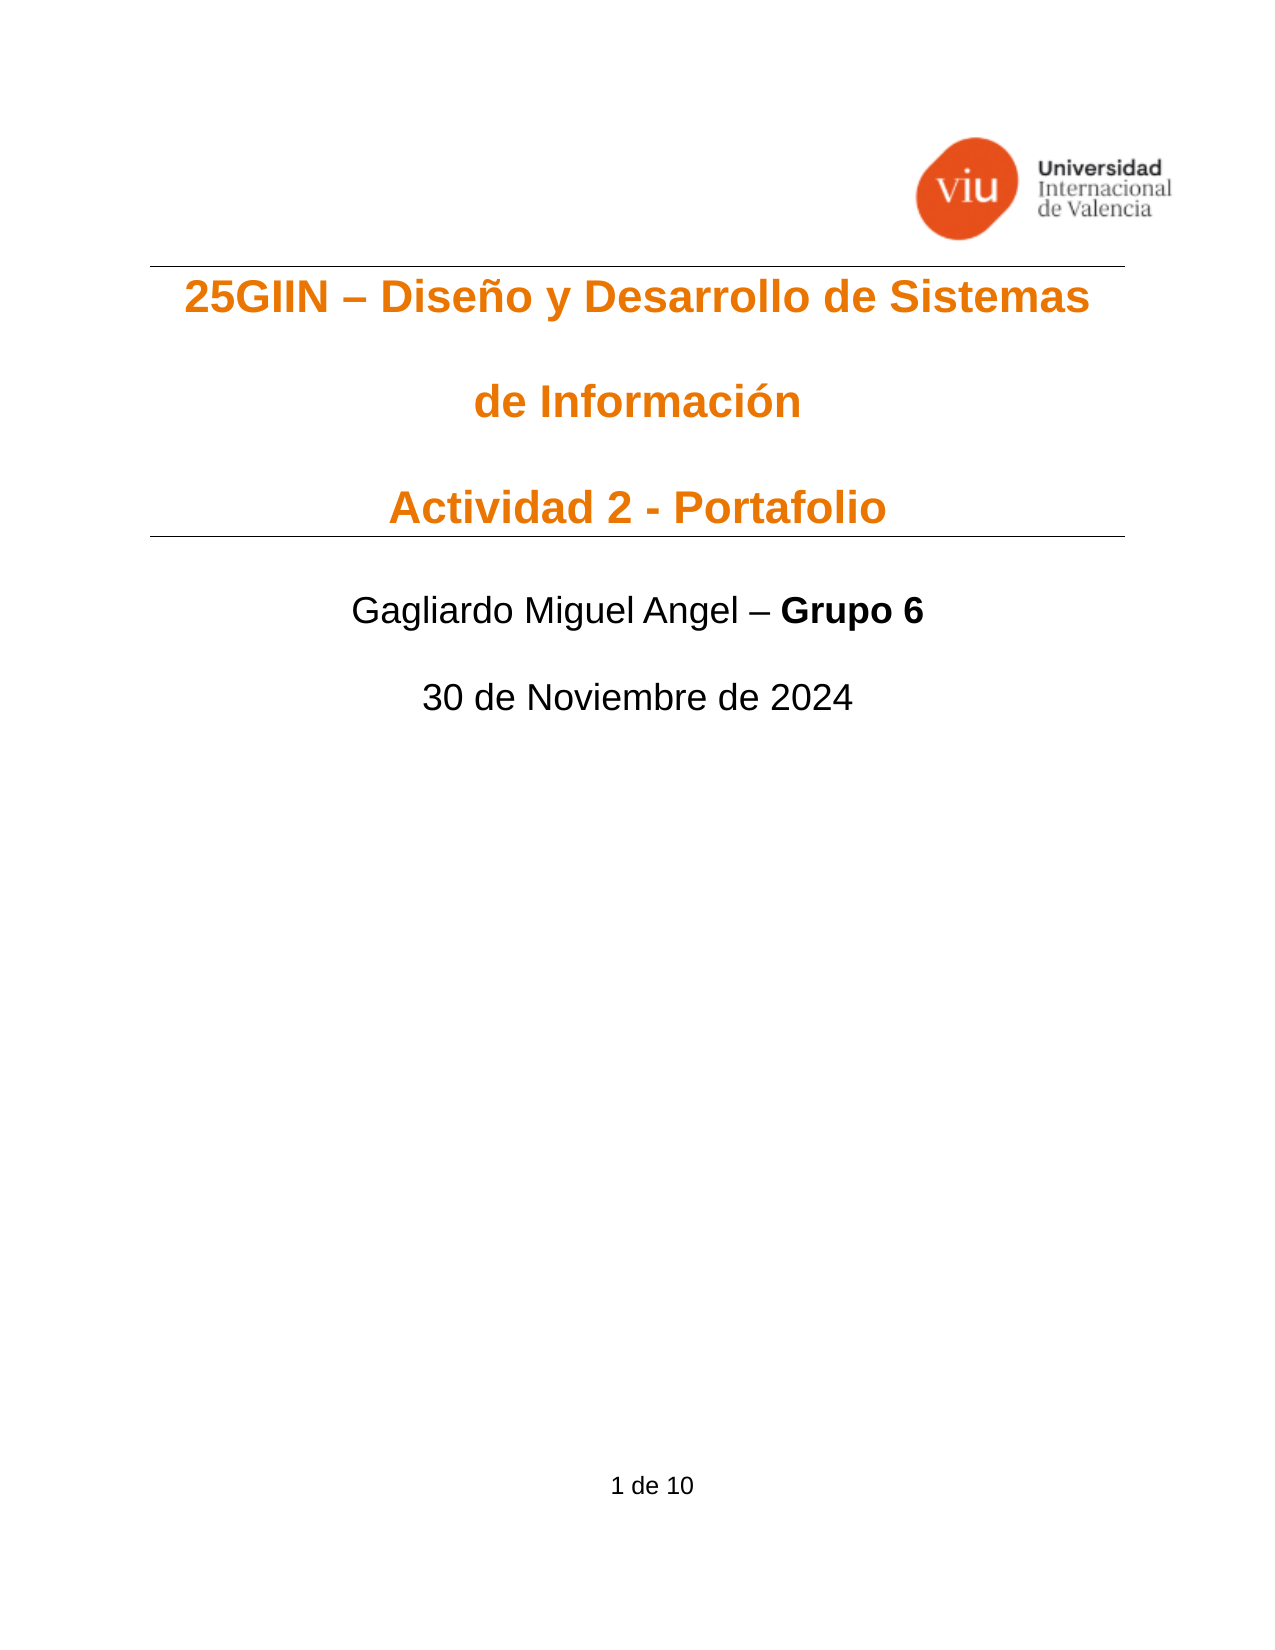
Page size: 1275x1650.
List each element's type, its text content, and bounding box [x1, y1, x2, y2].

text 30 de Noviembre de 2024 [150, 675, 1125, 718]
picture [913, 134, 1175, 245]
text Actividad 2 - Portafolio [150, 477, 1125, 536]
text 25GIIN – Diseño y Desarrollo de Sistemas de Información [150, 267, 1125, 427]
text Gagliardo Miguel Angel – Grupo 6 [150, 589, 1125, 632]
